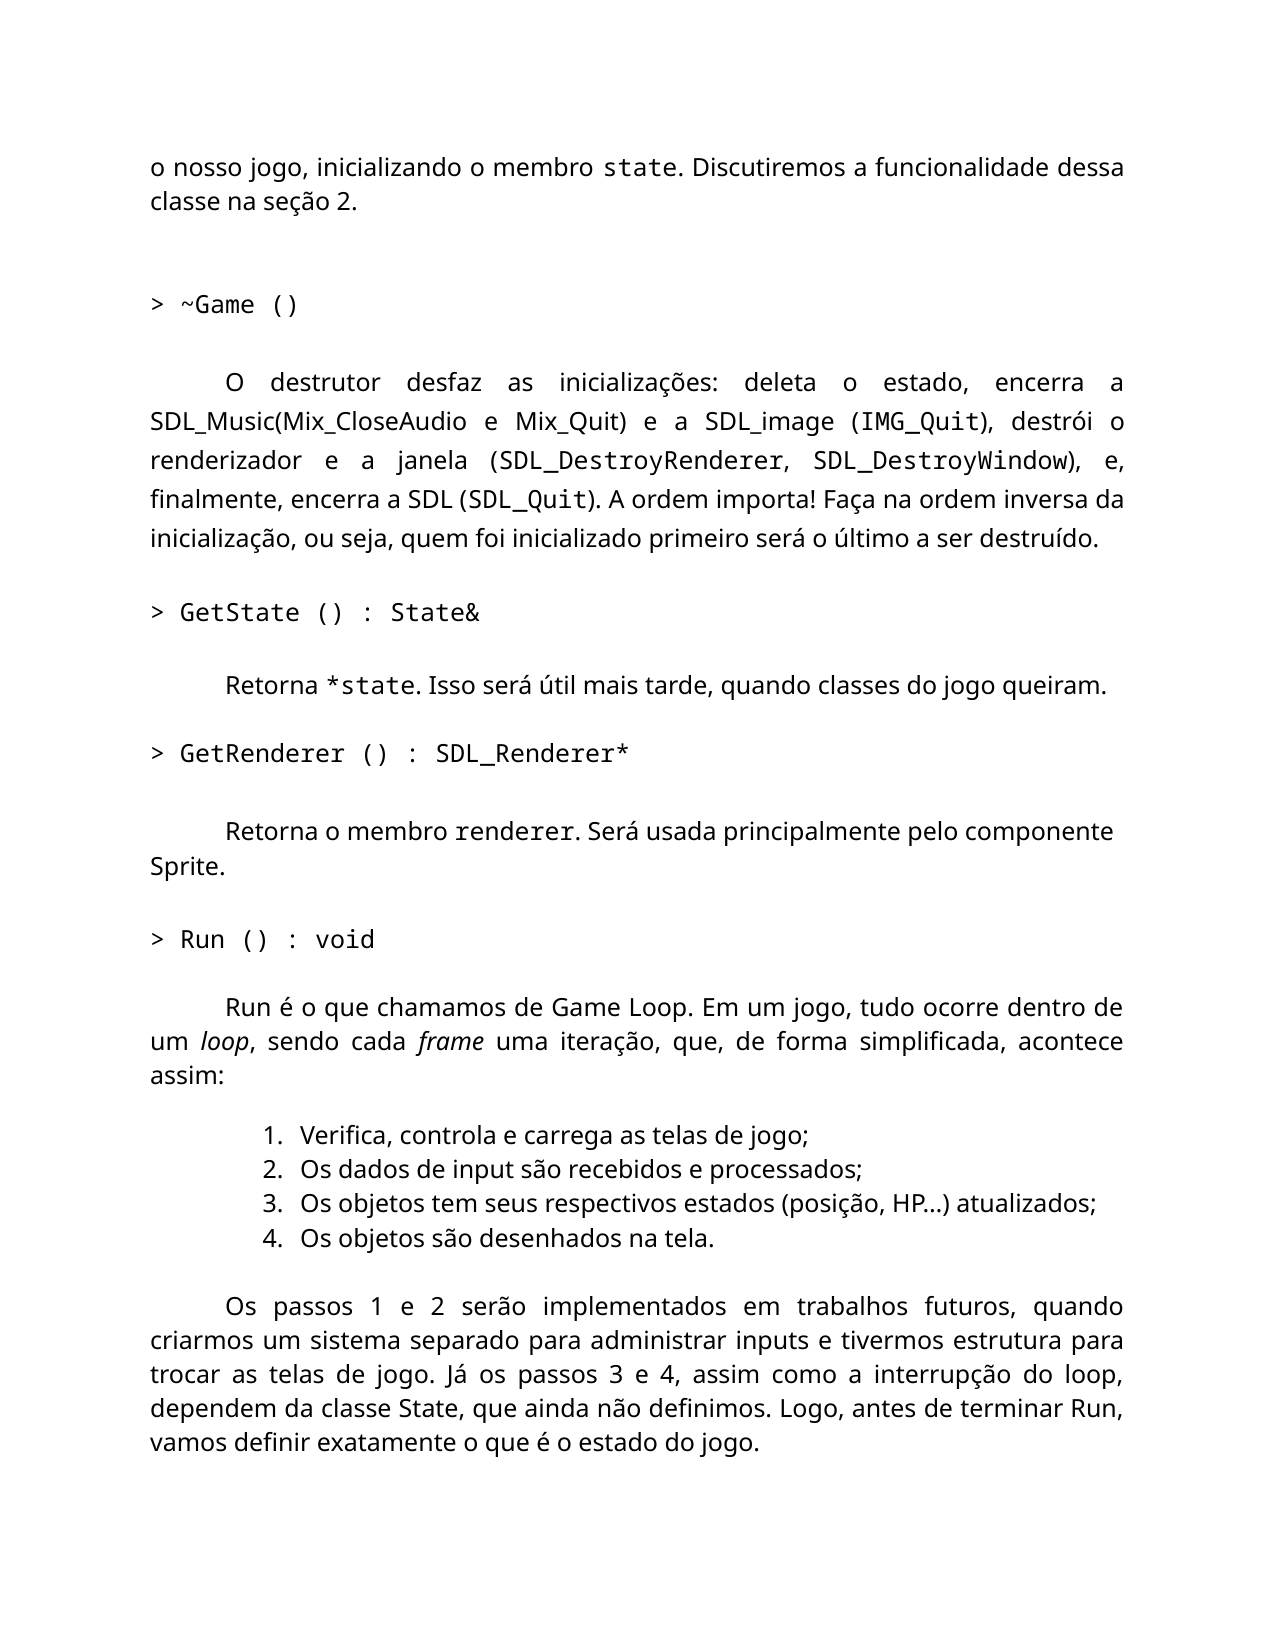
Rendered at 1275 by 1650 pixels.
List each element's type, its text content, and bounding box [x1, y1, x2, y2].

text Os passos 1 e 2 serão implementados em trabalhos futuros, quando criarmos um sistema separado para administrar inputs e tivermos estrutura para trocar as telas de jogo. Já os passos 3 e 4, assim como a interrupção do loop, dependem da classe State, que ainda não definimos. Logo, antes de terminar Run, vamos definir exatamente o que é o estado do jogo. [150, 1288, 1125, 1459]
list Os objetos são desenhados na tela. [262, 1220, 1125, 1254]
text O destrutor desfaz as inicializações: deleta o estado, encerra a SDL_Music(Mix_CloseAudio e Mix_Quit) e a SDL_image (IMG_Quit), destrói o renderizador e a janela (SDL_DestroyRenderer, SDL_DestroyWindow), e, finalmente, encerra a SDL (SDL_Quit). A ordem importa! Faça na ordem inversa da inicialização, ou seja, quem foi inicializado primeiro será o último a ser destruído. [150, 364, 1125, 555]
text > Run () : void [150, 921, 1125, 955]
list Os dados de input são recebidos e processados; [262, 1152, 1125, 1186]
text > GetRenderer () : SDL_Renderer* [150, 736, 1125, 770]
list Os objetos tem seus respectivos estados (posição, HP…) atualizados; [262, 1186, 1125, 1220]
text > ~Game () [150, 286, 1125, 320]
text > GetState () : State& [150, 594, 1125, 628]
text o nosso jogo, inicializando o membro state. Discutiremos a funcionalidade dessa classe na seção 2. [150, 150, 1125, 218]
text Retorna *state. Isso será útil mais tarde, quando classes do jogo queiram. [150, 668, 1125, 702]
text Run é o que chamamos de Game Loop. Em um jogo, tudo ocorre dentro de um loop, sendo cada frame uma iteração, que, de forma simplificada, acontece assim: [150, 989, 1125, 1092]
list Verifica, controla e carrega as telas de jogo; [262, 1118, 1125, 1152]
text Retorna o membro renderer. Será usada principalmente pelo componente Sprite. [150, 814, 1125, 882]
